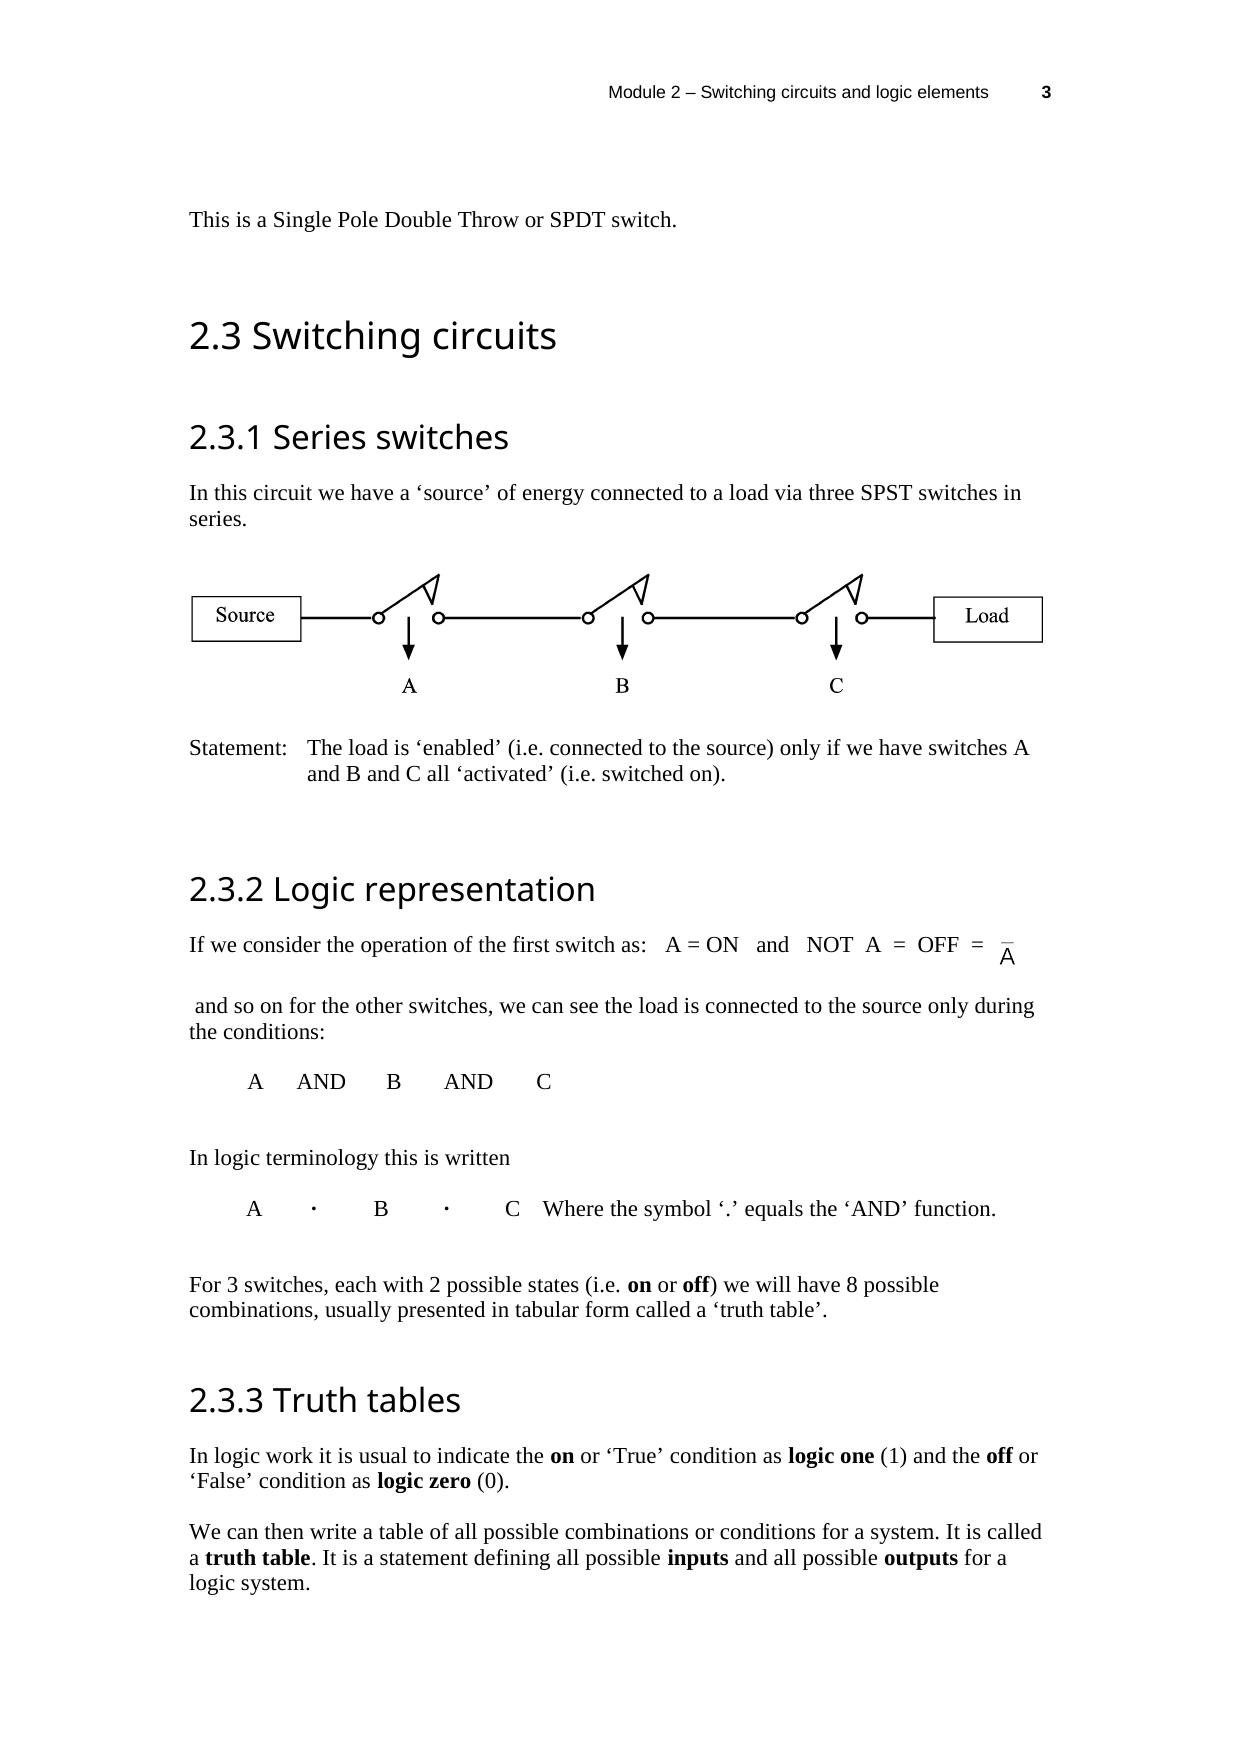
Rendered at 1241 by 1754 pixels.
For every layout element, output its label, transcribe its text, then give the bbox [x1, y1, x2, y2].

subtitle Logic representation [189, 866, 1051, 911]
table_header [189, 1196, 231, 1221]
text In this circuit we have a ‘source’ of energy connected to a load via three SPST switches in series. [189, 480, 1051, 531]
text If we consider the operation of the first switch as: A = ON and NOT A = OFF = [189, 932, 1051, 968]
subtitle Switching circuits [189, 309, 1051, 360]
table_header ∙ [277, 1196, 351, 1221]
table_header C [514, 1069, 574, 1094]
table_header C [482, 1196, 542, 1221]
table_header A [233, 1069, 278, 1094]
table_header The load is ‘enabled’ (i.e. connected to the source) only if we have switches A and B and C all ‘activated’ (i.e. switched on). [307, 735, 1051, 786]
text This is a Single Pole Double Throw or SPDT switch. [189, 207, 1051, 232]
table_header B [364, 1069, 423, 1094]
text We can then write a table of all possible combinations or conditions for a system. It is called a truth table. It is a statement defining all possible inputs and all possible outputs for a logic system. [189, 1519, 1051, 1596]
table_header Where the symbol ‘.’ equals the ‘AND’ function. [543, 1196, 1051, 1221]
text For 3 switches, each with 2 possible states (i.e. on or off) we will have 8 possible combinations, usually presented in tabular form called a ‘truth table’. [189, 1272, 1051, 1323]
table_header AND [278, 1069, 364, 1094]
table_header AND [423, 1069, 514, 1094]
table_header B [351, 1196, 411, 1221]
text In logic terminology this is written [189, 1145, 1051, 1171]
table_header Statement: [189, 735, 307, 786]
table_header [189, 1069, 233, 1094]
picture [188, 556, 1043, 711]
text In logic work it is usual to indicate the on or ‘True’ condition as logic one (1) and the off or ‘False’ condition as logic zero (0). [189, 1443, 1051, 1494]
subtitle Truth tables [189, 1377, 1051, 1422]
table_header ∙ [411, 1196, 482, 1221]
table_header A [231, 1196, 277, 1221]
text and so on for the other switches, we can see the load is connected to the source only during the conditions: [189, 993, 1051, 1044]
subtitle Series switches [189, 414, 1051, 459]
